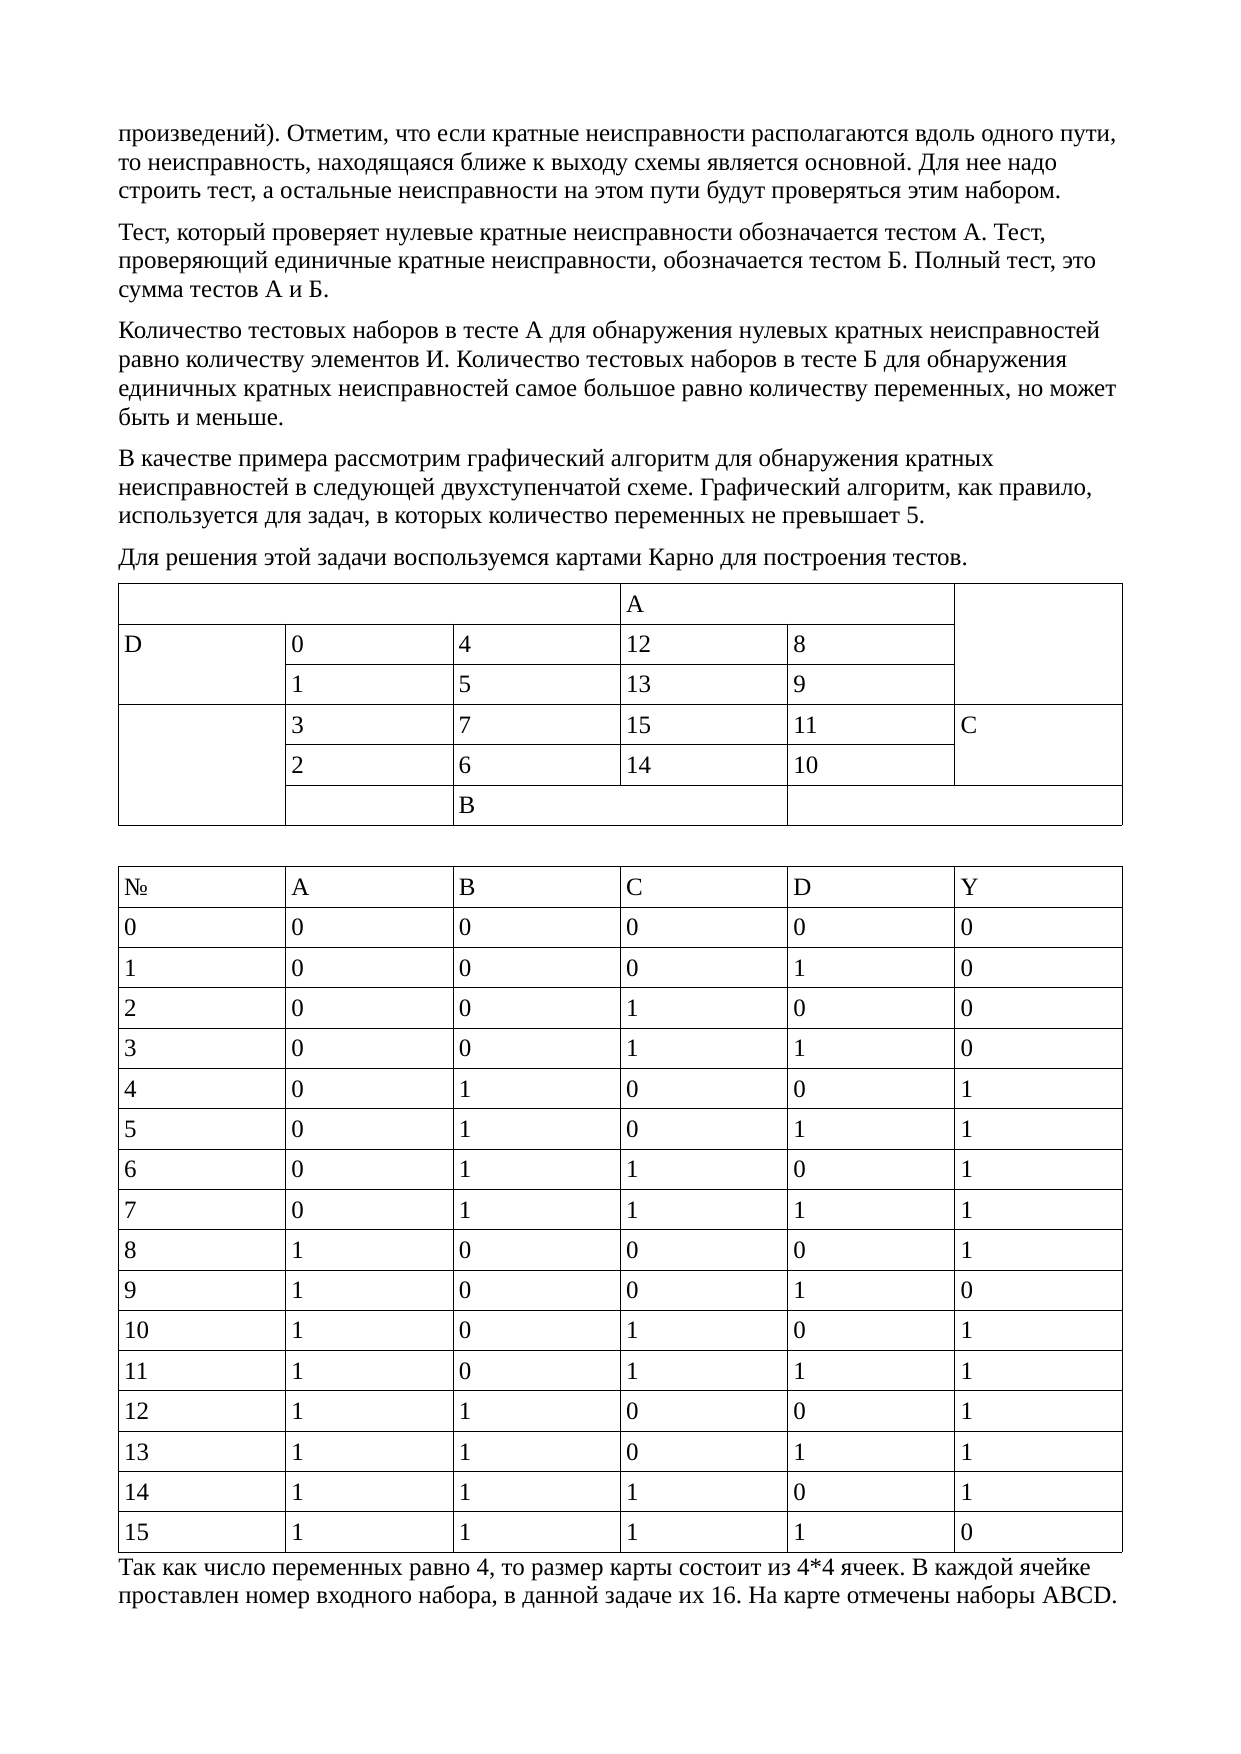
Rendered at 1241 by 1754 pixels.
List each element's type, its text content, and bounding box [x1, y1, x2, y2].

table_cell 4 [119, 1069, 285, 1108]
table_cell 0 [955, 1512, 1122, 1552]
table_cell 0 [286, 1109, 453, 1148]
table_cell 0 [286, 988, 453, 1028]
table_cell 0 [955, 908, 1122, 947]
table_cell 10 [788, 745, 954, 785]
table_header [955, 584, 1122, 704]
table_cell 6 [119, 1150, 285, 1189]
table_cell 1 [955, 1472, 1122, 1511]
table_cell 1 [788, 1190, 954, 1229]
table_cell 0 [454, 1351, 620, 1390]
table_cell 1 [454, 1472, 620, 1511]
table_cell 0 [454, 948, 620, 987]
table_cell 0 [955, 1271, 1122, 1310]
table_cell 15 [621, 705, 787, 744]
table_cell 1 [454, 1109, 620, 1148]
table_cell 1 [286, 1432, 453, 1471]
table_cell 0 [286, 1150, 453, 1189]
table_cell 2 [286, 745, 453, 785]
table_cell 0 [286, 948, 453, 987]
table_cell 1 [788, 1271, 954, 1310]
table_cell 8 [788, 625, 954, 664]
text Для решения этой задачи воспользуемся картами Карно для построения тестов. [118, 542, 1122, 571]
table_cell 7 [454, 705, 620, 744]
table_cell 11 [119, 1351, 285, 1390]
table_cell 1 [286, 1230, 453, 1269]
table_cell 3 [286, 705, 453, 744]
table_cell 1 [955, 1150, 1122, 1189]
table_cell 4 [454, 625, 620, 664]
table_cell 9 [788, 665, 954, 704]
table_cell 0 [286, 1069, 453, 1108]
table_cell 1 [955, 1351, 1122, 1390]
table_cell 0 [454, 1230, 620, 1269]
table_cell 1 [286, 1512, 453, 1552]
table_cell 1 [788, 1029, 954, 1068]
table_cell 1 [286, 1271, 453, 1310]
table_cell 1 [621, 1472, 787, 1511]
table_cell 0 [788, 1150, 954, 1189]
table_cell 1 [286, 1472, 453, 1511]
table_header D [788, 867, 954, 907]
table_cell 0 [955, 988, 1122, 1028]
table_cell 0 [286, 1029, 453, 1068]
table_header A [286, 867, 453, 907]
text произведений). Отметим, что если кратные неисправности располагаются вдоль одного пути, то неисправность, находящаяся ближе к выходу схемы является основной. Для нее надо строить тест, а остальные неисправности на этом пути будут проверяться этим набором. [118, 118, 1122, 204]
table_cell 1 [788, 1351, 954, 1390]
table_cell 1 [621, 1512, 787, 1552]
table_cell 11 [788, 705, 954, 744]
table_cell 1 [621, 1150, 787, 1189]
table_cell 1 [454, 1432, 620, 1471]
table_cell [119, 705, 285, 825]
table_cell 1 [788, 948, 954, 987]
table_cell 0 [621, 1391, 787, 1431]
table_cell 13 [119, 1432, 285, 1471]
table_cell 1 [454, 1190, 620, 1229]
text Тест, который проверяет нулевые кратные неисправности обозначается тестом А. Тест, проверяющий единичные кратные неисправности, обозначается тестом Б. Полный тест, это сумма тестов А и Б. [118, 217, 1122, 303]
table_cell [286, 786, 453, 825]
text В качестве примера рассмотрим графический алгоритм для обнаружения кратных неисправностей в следующей двухступенчатой схеме. Графический алгоритм, как правило, используется для задач, в которых количество переменных не превышает 5. [118, 443, 1122, 529]
table_cell 1 [788, 1432, 954, 1471]
table_cell 0 [454, 988, 620, 1028]
table_cell 0 [454, 908, 620, 947]
table_cell 1 [286, 1311, 453, 1350]
table_cell 15 [119, 1512, 285, 1552]
table_cell 0 [454, 1271, 620, 1310]
table_cell 0 [788, 908, 954, 947]
table_cell 0 [955, 948, 1122, 987]
table_cell 1 [621, 1351, 787, 1390]
table_cell 0 [286, 625, 453, 664]
table_cell 1 [454, 1391, 620, 1431]
table_cell [788, 786, 1122, 825]
table_cell 1 [955, 1311, 1122, 1350]
table_cell 0 [621, 1109, 787, 1148]
table_cell 2 [119, 988, 285, 1028]
table_cell 1 [454, 1069, 620, 1108]
table_cell 9 [119, 1271, 285, 1310]
table_cell 0 [621, 1069, 787, 1108]
table_cell 0 [621, 1230, 787, 1269]
table_cell 12 [621, 625, 787, 664]
table_cell 5 [119, 1109, 285, 1148]
table_cell 0 [788, 988, 954, 1028]
table_header B [454, 867, 620, 907]
table_header Y [955, 867, 1122, 907]
table_cell 0 [788, 1472, 954, 1511]
table_cell 0 [788, 1230, 954, 1269]
table_header A [621, 584, 954, 623]
table_cell 1 [955, 1391, 1122, 1431]
table_cell 10 [119, 1311, 285, 1350]
table_cell 14 [621, 745, 787, 785]
table_cell 12 [119, 1391, 285, 1431]
table_cell 0 [621, 948, 787, 987]
table_cell 1 [955, 1190, 1122, 1229]
table_cell 1 [621, 1029, 787, 1068]
table_cell 1 [286, 1391, 453, 1431]
table_cell 0 [286, 1190, 453, 1229]
table_cell 1 [286, 665, 453, 704]
table_cell 0 [621, 1271, 787, 1310]
text Так как число переменных равно 4, то размер карты состоит из 4*4 ячеек. В каждой ячейке проставлен номер входного набора, в данной задаче их 16. На карте отмечены наборы ABCD. [118, 1553, 1122, 1609]
table_cell 0 [788, 1391, 954, 1431]
table_cell 14 [119, 1472, 285, 1511]
table_cell 1 [119, 948, 285, 987]
table_cell 1 [621, 988, 787, 1028]
table_cell 13 [621, 665, 787, 704]
table_cell 1 [454, 1150, 620, 1189]
table_cell 1 [955, 1432, 1122, 1471]
text Количество тестовых наборов в тесте А для обнаружения нулевых кратных неисправностей равно количеству элементов И. Количество тестовых наборов в тесте Б для обнаружения единичных кратных неисправностей самое большое равно количеству переменных, но может быть и меньше. [118, 316, 1122, 431]
table_cell 1 [788, 1512, 954, 1552]
table_cell 0 [955, 1029, 1122, 1068]
table_cell 7 [119, 1190, 285, 1229]
table_cell B [454, 786, 787, 825]
table_cell 1 [621, 1311, 787, 1350]
table_cell 0 [454, 1029, 620, 1068]
table_cell 0 [286, 908, 453, 947]
table_cell 0 [621, 908, 787, 947]
table_cell 0 [621, 1432, 787, 1471]
table_cell 1 [955, 1230, 1122, 1269]
table_cell D [119, 625, 285, 704]
table_cell C [955, 705, 1122, 785]
table_cell 0 [119, 908, 285, 947]
table_cell 1 [286, 1351, 453, 1390]
table_cell 6 [454, 745, 620, 785]
table_cell 8 [119, 1230, 285, 1269]
table_header [119, 584, 620, 623]
table_cell 1 [955, 1109, 1122, 1148]
table_cell 5 [454, 665, 620, 704]
table_cell 0 [788, 1069, 954, 1108]
table_cell 0 [788, 1311, 954, 1350]
table_cell 1 [955, 1069, 1122, 1108]
table_cell 1 [621, 1190, 787, 1229]
table_cell 0 [454, 1311, 620, 1350]
table_cell 1 [788, 1109, 954, 1148]
table_cell 3 [119, 1029, 285, 1068]
table_cell 1 [454, 1512, 620, 1552]
table_header № [119, 867, 285, 907]
table_header C [621, 867, 787, 907]
